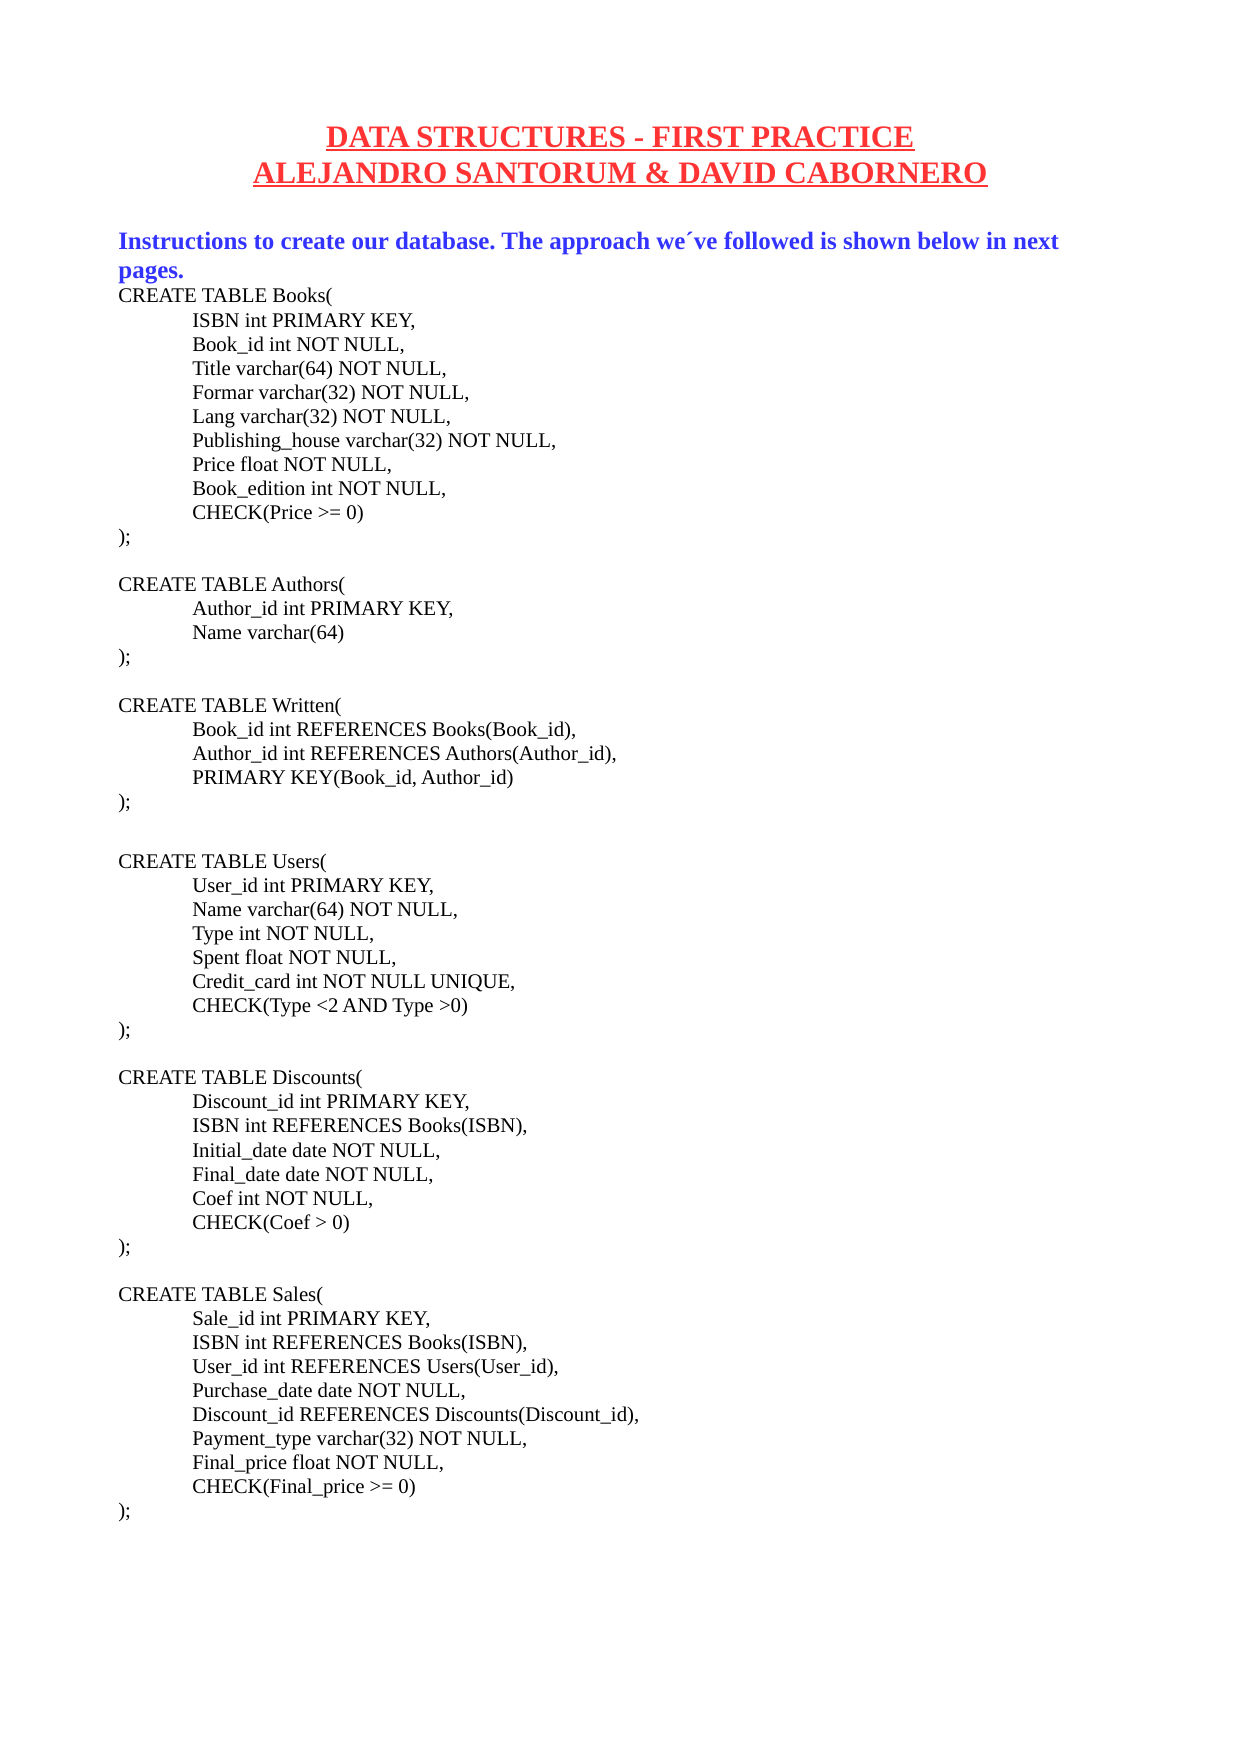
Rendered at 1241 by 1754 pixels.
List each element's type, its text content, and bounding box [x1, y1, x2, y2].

text CHECK(Final_price >= 0) [118, 1474, 1122, 1498]
text Name varchar(64) [118, 620, 1122, 644]
text Publishing_house varchar(32) NOT NULL, [118, 428, 1122, 452]
text ); [118, 524, 1122, 548]
text Discount_id REFERENCES Discounts(Discount_id), [118, 1402, 1122, 1426]
text Book_edition int NOT NULL, [118, 476, 1122, 500]
text Author_id int PRIMARY KEY, [118, 596, 1122, 620]
text Coef int NOT NULL, [118, 1186, 1122, 1210]
text Name varchar(64) NOT NULL, [118, 897, 1122, 921]
text Purchase_date date NOT NULL, [118, 1378, 1122, 1402]
text Book_id int REFERENCES Books(Book_id), [118, 717, 1122, 741]
text PRIMARY KEY(Book_id, Author_id) [118, 765, 1122, 789]
text ISBN int PRIMARY KEY, [118, 307, 1122, 332]
text ); [118, 1498, 1122, 1522]
text User_id int REFERENCES Users(User_id), [118, 1354, 1122, 1378]
text ISBN int REFERENCES Books(ISBN), [118, 1330, 1122, 1354]
text CREATE TABLE Users( [118, 849, 1122, 873]
text Title varchar(64) NOT NULL, [118, 356, 1122, 380]
text ISBN int REFERENCES Books(ISBN), [118, 1113, 1122, 1137]
text ); [118, 1234, 1122, 1258]
text Book_id int NOT NULL, [118, 332, 1122, 356]
text User_id int PRIMARY KEY, [118, 873, 1122, 897]
text Formar varchar(32) NOT NULL, [118, 380, 1122, 404]
text Price float NOT NULL, [118, 452, 1122, 476]
text CHECK(Coef > 0) [118, 1210, 1122, 1234]
text CREATE TABLE Authors( [118, 572, 1122, 596]
text CHECK(Type <2 AND Type >0) [118, 993, 1122, 1017]
text CREATE TABLE Written( [118, 692, 1122, 717]
text ); [118, 1017, 1122, 1041]
text Payment_type varchar(32) NOT NULL, [118, 1426, 1122, 1450]
text Instructions to create our database. The approach we´ve followed is shown below in next pages. [118, 226, 1122, 283]
text Final_date date NOT NULL, [118, 1162, 1122, 1186]
text Credit_card int NOT NULL UNIQUE, [118, 969, 1122, 993]
text Author_id int REFERENCES Authors(Author_id), [118, 741, 1122, 765]
text Initial_date date NOT NULL, [118, 1137, 1122, 1162]
text DATA STRUCTURES - FIRST PRACTICE [118, 118, 1122, 154]
text Discount_id int PRIMARY KEY, [118, 1089, 1122, 1113]
text Spent float NOT NULL, [118, 945, 1122, 969]
text ); [118, 789, 1122, 813]
text Type int NOT NULL, [118, 921, 1122, 945]
text CHECK(Price >= 0) [118, 500, 1122, 524]
text CREATE TABLE Sales( [118, 1282, 1122, 1306]
text Sale_id int PRIMARY KEY, [118, 1306, 1122, 1330]
text CREATE TABLE Discounts( [118, 1065, 1122, 1089]
text CREATE TABLE Books( [118, 283, 1122, 307]
text Final_price float NOT NULL, [118, 1450, 1122, 1474]
text ALEJANDRO SANTORUM & DAVID CABORNERO [118, 154, 1122, 190]
text Lang varchar(32) NOT NULL, [118, 404, 1122, 428]
text ); [118, 644, 1122, 668]
